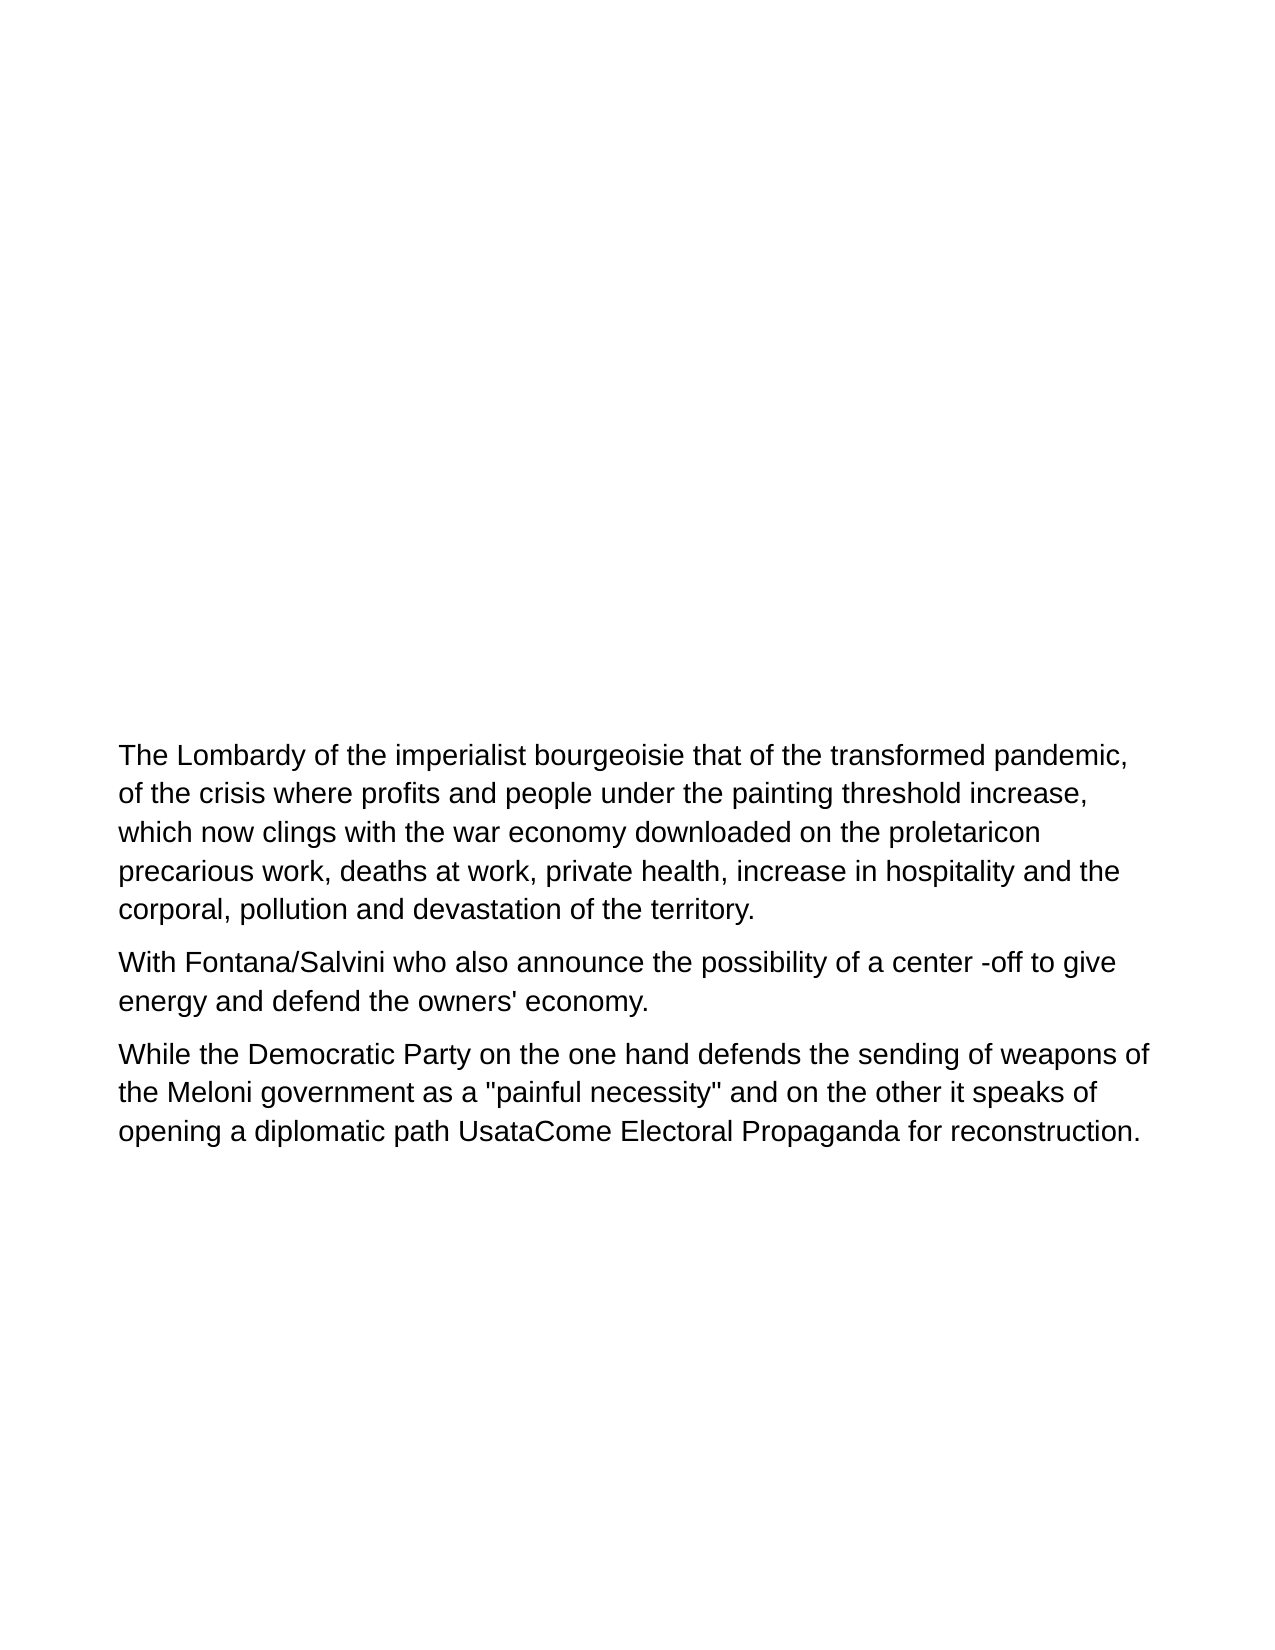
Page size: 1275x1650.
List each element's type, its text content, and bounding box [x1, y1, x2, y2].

text With Fontana/Salvini who also announce the possibility of a center -off to give energy and defend the owners' economy. [118, 945, 1157, 1017]
text The Lombardy of the imperialist bourgeoisie that of the transformed pandemic, of the crisis where profits and people under the painting threshold increase, which now clings with the war economy downloaded on the proletaricon precarious work, deaths at work, private health, increase in hospitality and the corporal, pollution and devastation of the territory. [118, 118, 1157, 926]
text While the Democratic Party on the one hand defends the sending of weapons of the Meloni government as a "painful necessity" and on the other it speaks of opening a diplomatic path UsataCome Electoral Propaganda for reconstruction. [118, 1037, 1157, 1147]
